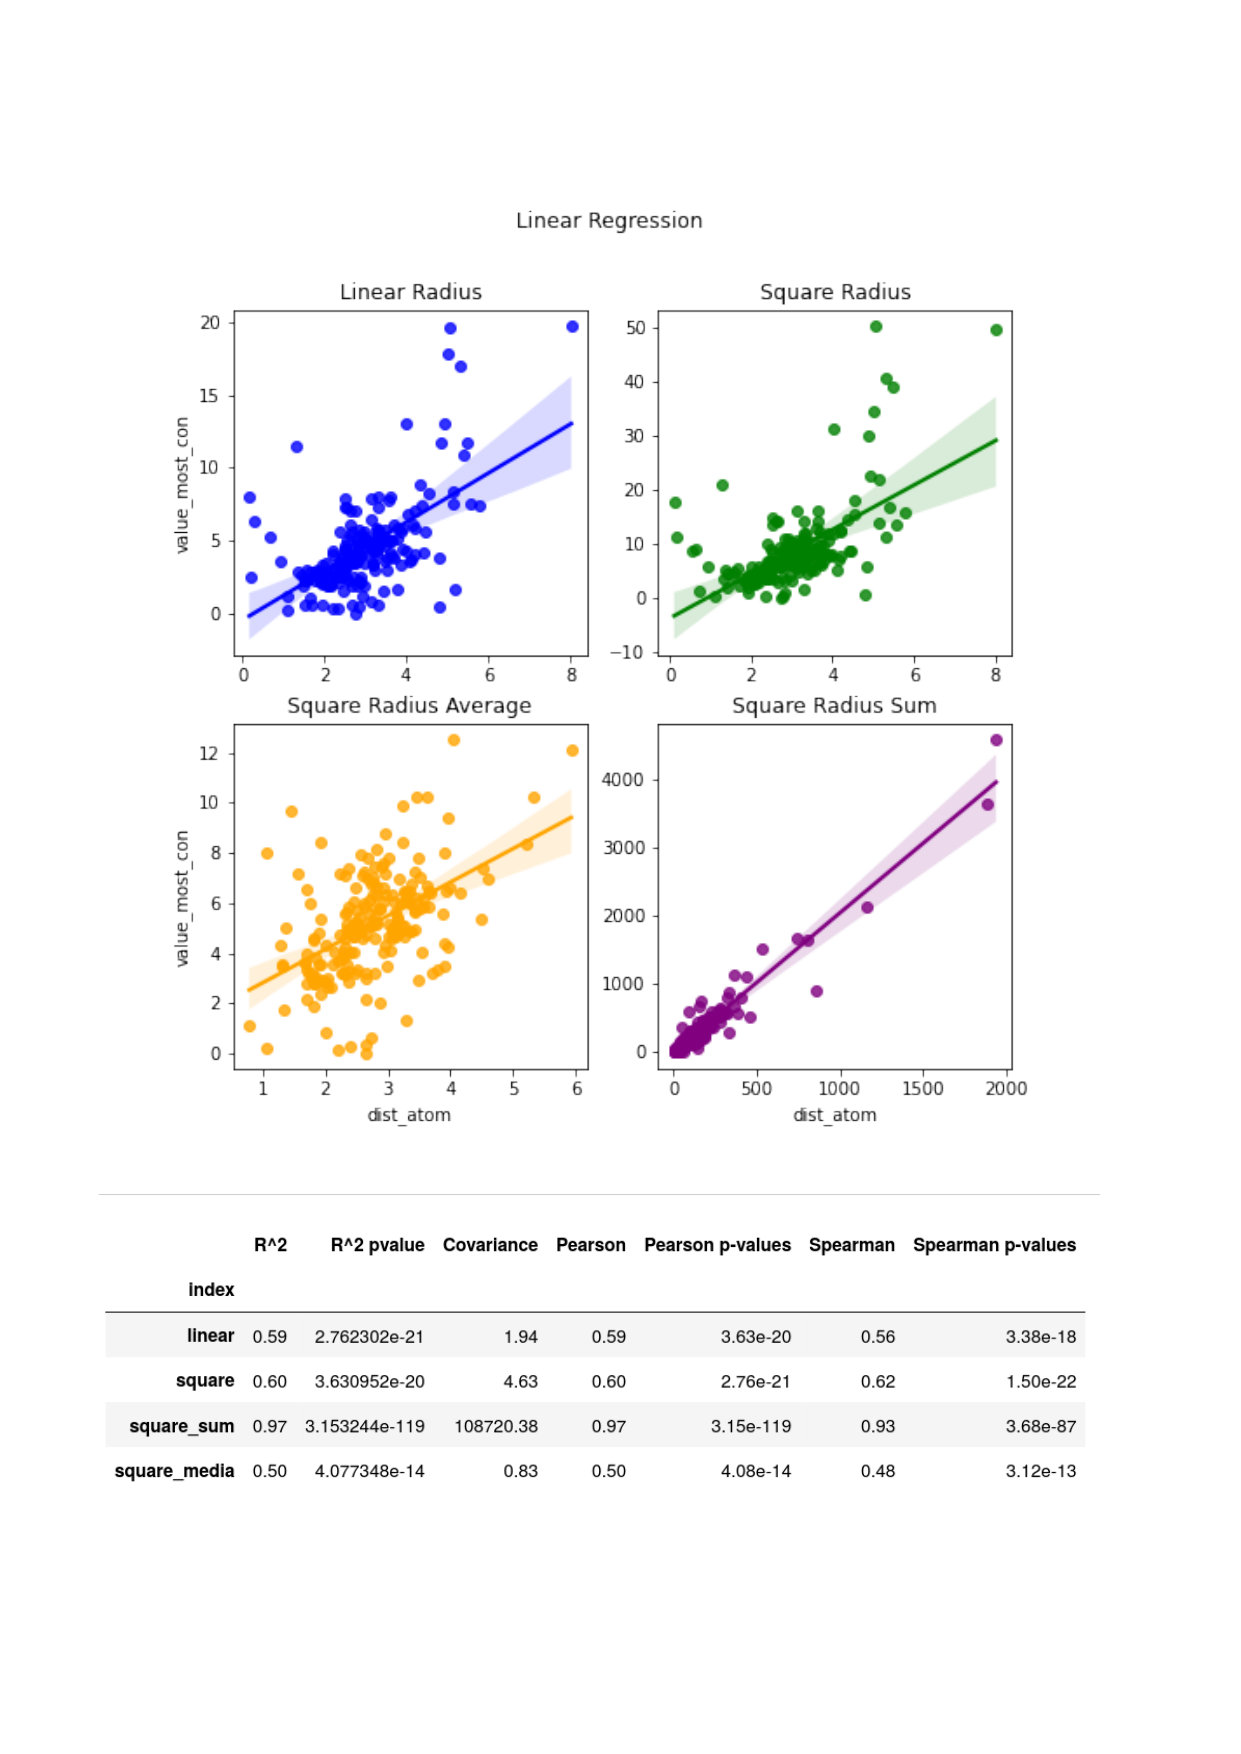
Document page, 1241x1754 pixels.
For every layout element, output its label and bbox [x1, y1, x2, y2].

picture [96, 190, 1113, 1499]
